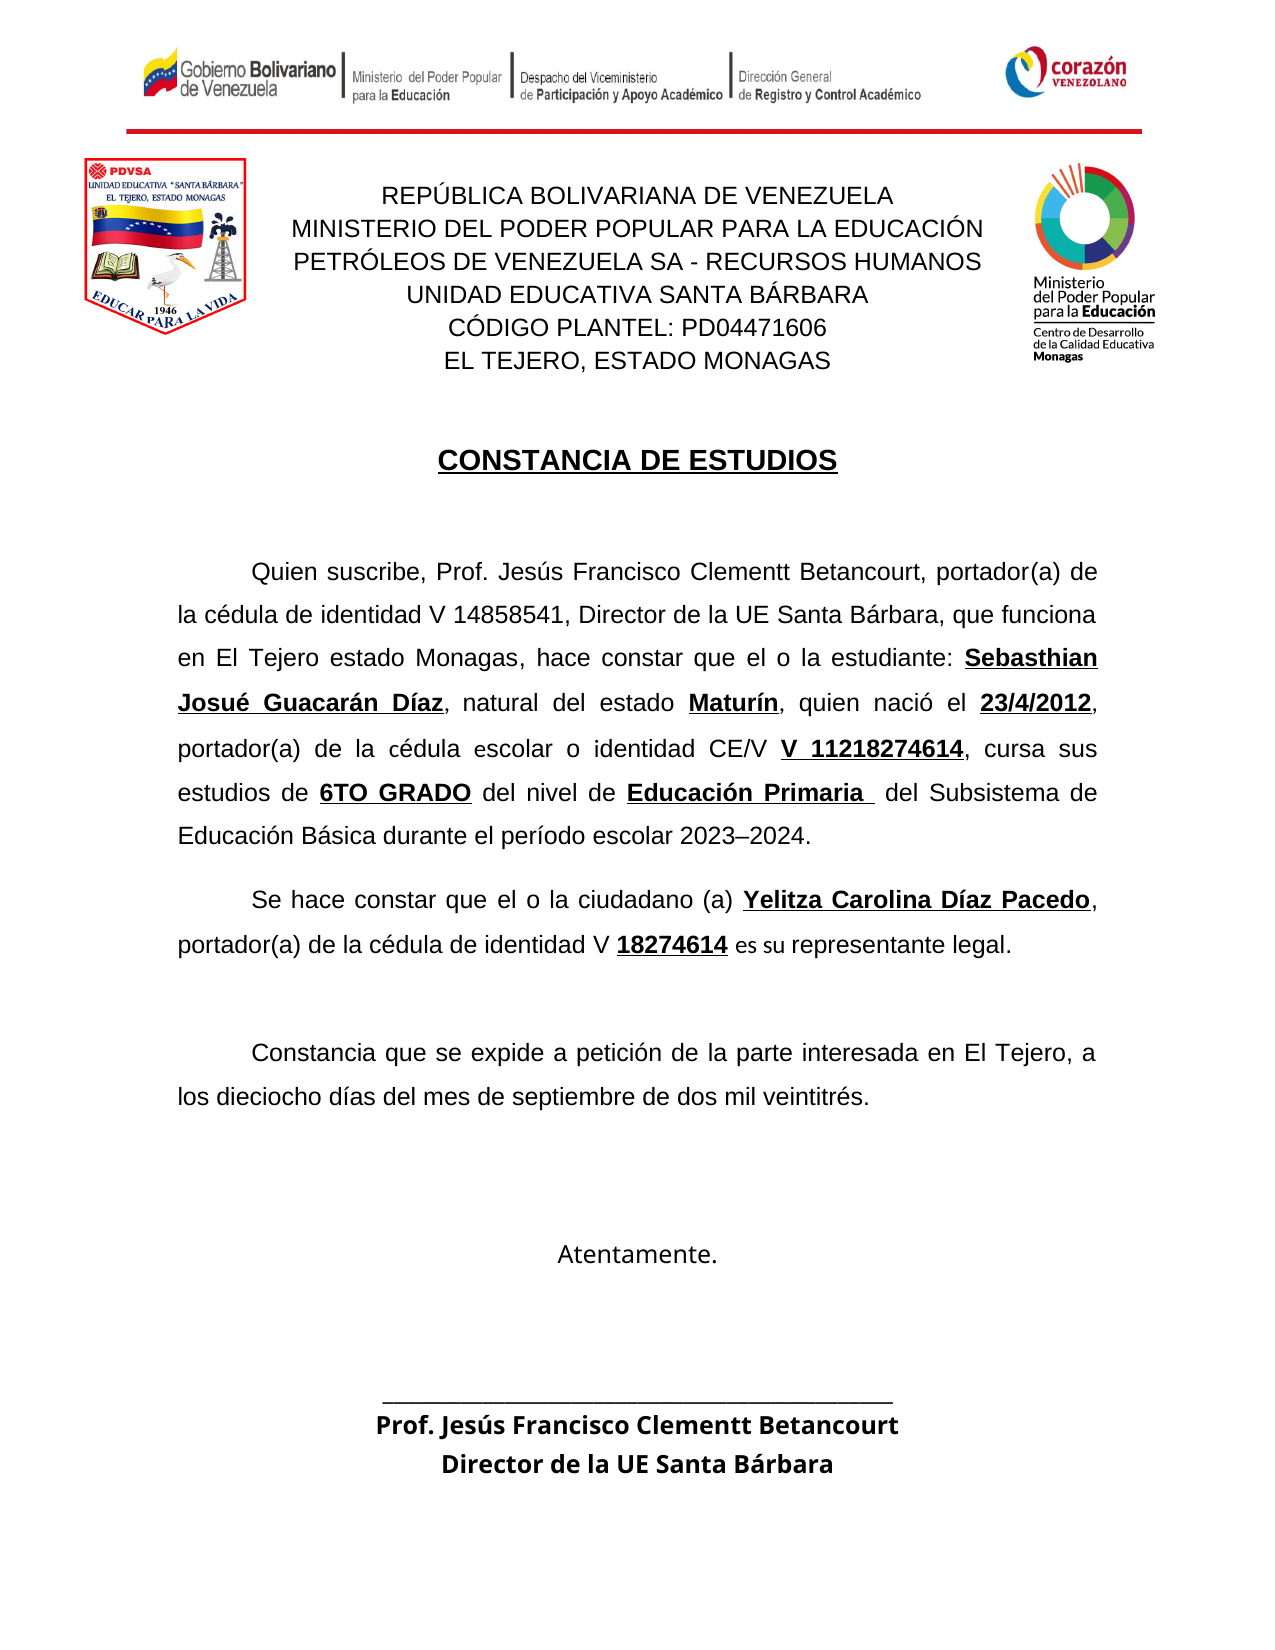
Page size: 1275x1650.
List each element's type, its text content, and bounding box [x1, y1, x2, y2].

subtitle CONSTANCIA DE ESTUDIOS [177, 443, 1098, 476]
subtitle PETRÓLEOS DE VENEZUELA SA - RECURSOS HUMANOS [252, 247, 978, 275]
text CÓDIGO PLANTEL: PD04471606 [177, 313, 978, 341]
picture [978, 153, 1200, 377]
text Constancia que se expide a petición de la parte interesada en El Tejero, a los dieciocho días del mes de septiembre de dos mil veintitrés. [177, 1038, 1098, 1110]
text Director de la UE Santa Bárbara [177, 1447, 1098, 1481]
text EL TEJERO, ESTADO MONAGAS [177, 346, 978, 374]
text Atentamente. [177, 1237, 1098, 1271]
subtitle REPÚBLICA BOLIVARIANA DE VENEZUELA [252, 181, 978, 209]
subtitle MINISTERIO DEL PODER POPULAR PARA LA EDUCACIÓN [252, 214, 978, 242]
picture [126, 11, 1142, 134]
text Quien suscribe, Prof. Jesús Francisco Clementt Betancourt, portador(a) de la cédula de identidad V 14858541, Director de la UE Santa Bárbara, que funciona en El Tejero estado Monagas, hace constar que el o la estudiante: Sebasthian Josué Guacarán Díaz, natural del estado Maturín, quien nació el 23/4/2012, portador(a) de la cédula escolar o identidad CE/V V 11218274614, cursa sus estudios de 6TO GRADO del nivel de Educación Primaria del Subsistema de Educación Básica durante el período escolar 2023–2024. [177, 557, 1098, 849]
text Prof. Jesús Francisco Clementt Betancourt [177, 1407, 1098, 1441]
text Se hace constar que el o la ciudadano (a) Yelitza Carolina Díaz Pacedo, portador(a) de la cédula de identidad V 18274614 es su representante legal. [177, 885, 1098, 959]
text UNIDAD EDUCATIVA SANTA BÁRBARA [252, 280, 978, 308]
text ______________________________________________ [177, 1373, 1098, 1407]
picture [79, 158, 252, 335]
